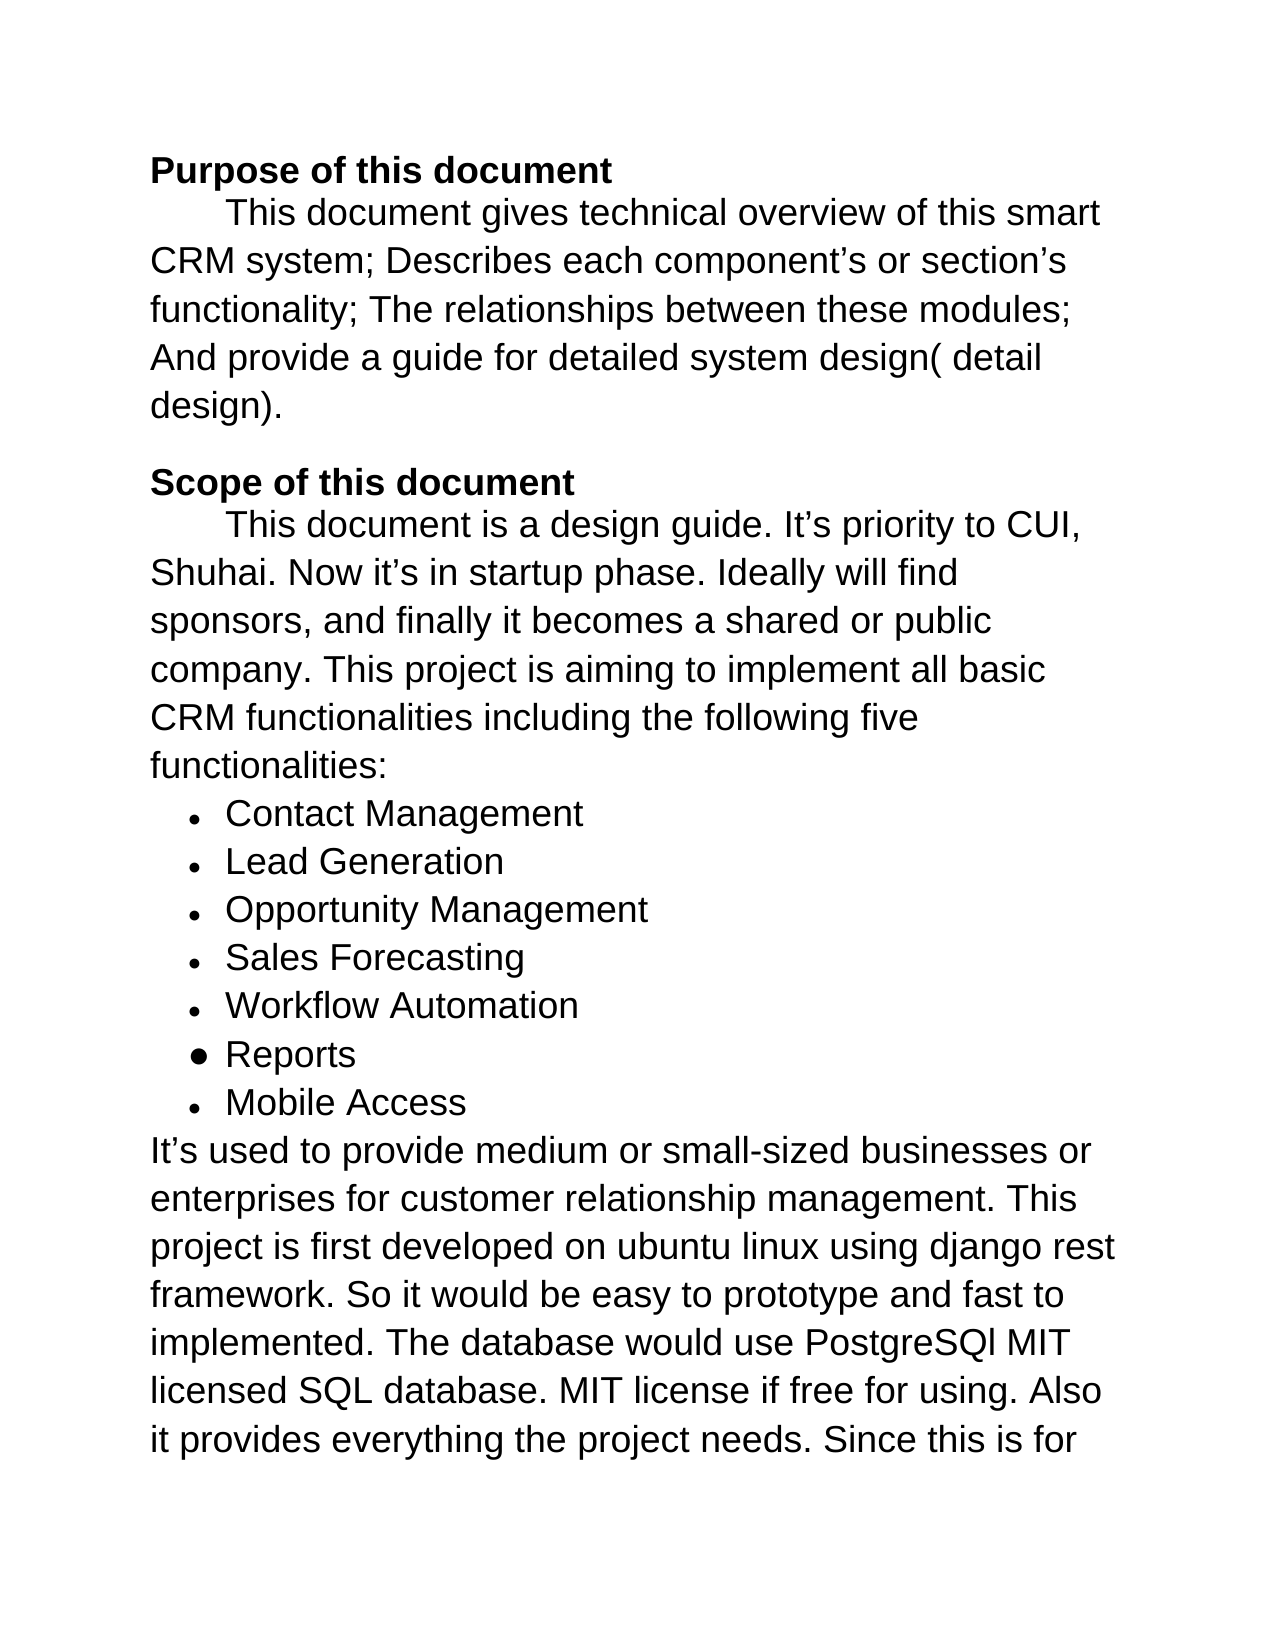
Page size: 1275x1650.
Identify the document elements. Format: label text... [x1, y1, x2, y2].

text Purpose of this document [150, 150, 1125, 192]
list Lead Generation [187, 841, 1125, 882]
text This document gives technical overview of this smart CRM system; Describes each component’s or section’s functionality; The relationships between these modules; And provide a guide for detailed system design( detail design). [150, 192, 1125, 426]
text This document is a design guide. It’s priority to CUI, Shuhai. Now it’s in startup phase. Ideally will find sponsors, and finally it becomes a shared or public company. This project is aiming to implement all basic CRM functionalities including the following five functionalities: [150, 504, 1125, 786]
text Scope of this document [150, 462, 1125, 504]
list Opportunity Management [187, 889, 1125, 931]
list Workflow Automation [187, 985, 1125, 1027]
list Reports [187, 1033, 1125, 1075]
list Sales Forecasting [187, 937, 1125, 979]
list Mobile Access [187, 1081, 1125, 1123]
list Contact Management [187, 792, 1125, 834]
text It’s used to provide medium or small-sized businesses or enterprises for customer relationship management. This project is first developed on ubuntu linux using django rest framework. So it would be easy to prototype and fast to implemented. The database would use PostgreSQl MIT licensed SQL database. MIT license if free for using. Also it provides everything the project needs. Since this is for [150, 1129, 1125, 1460]
